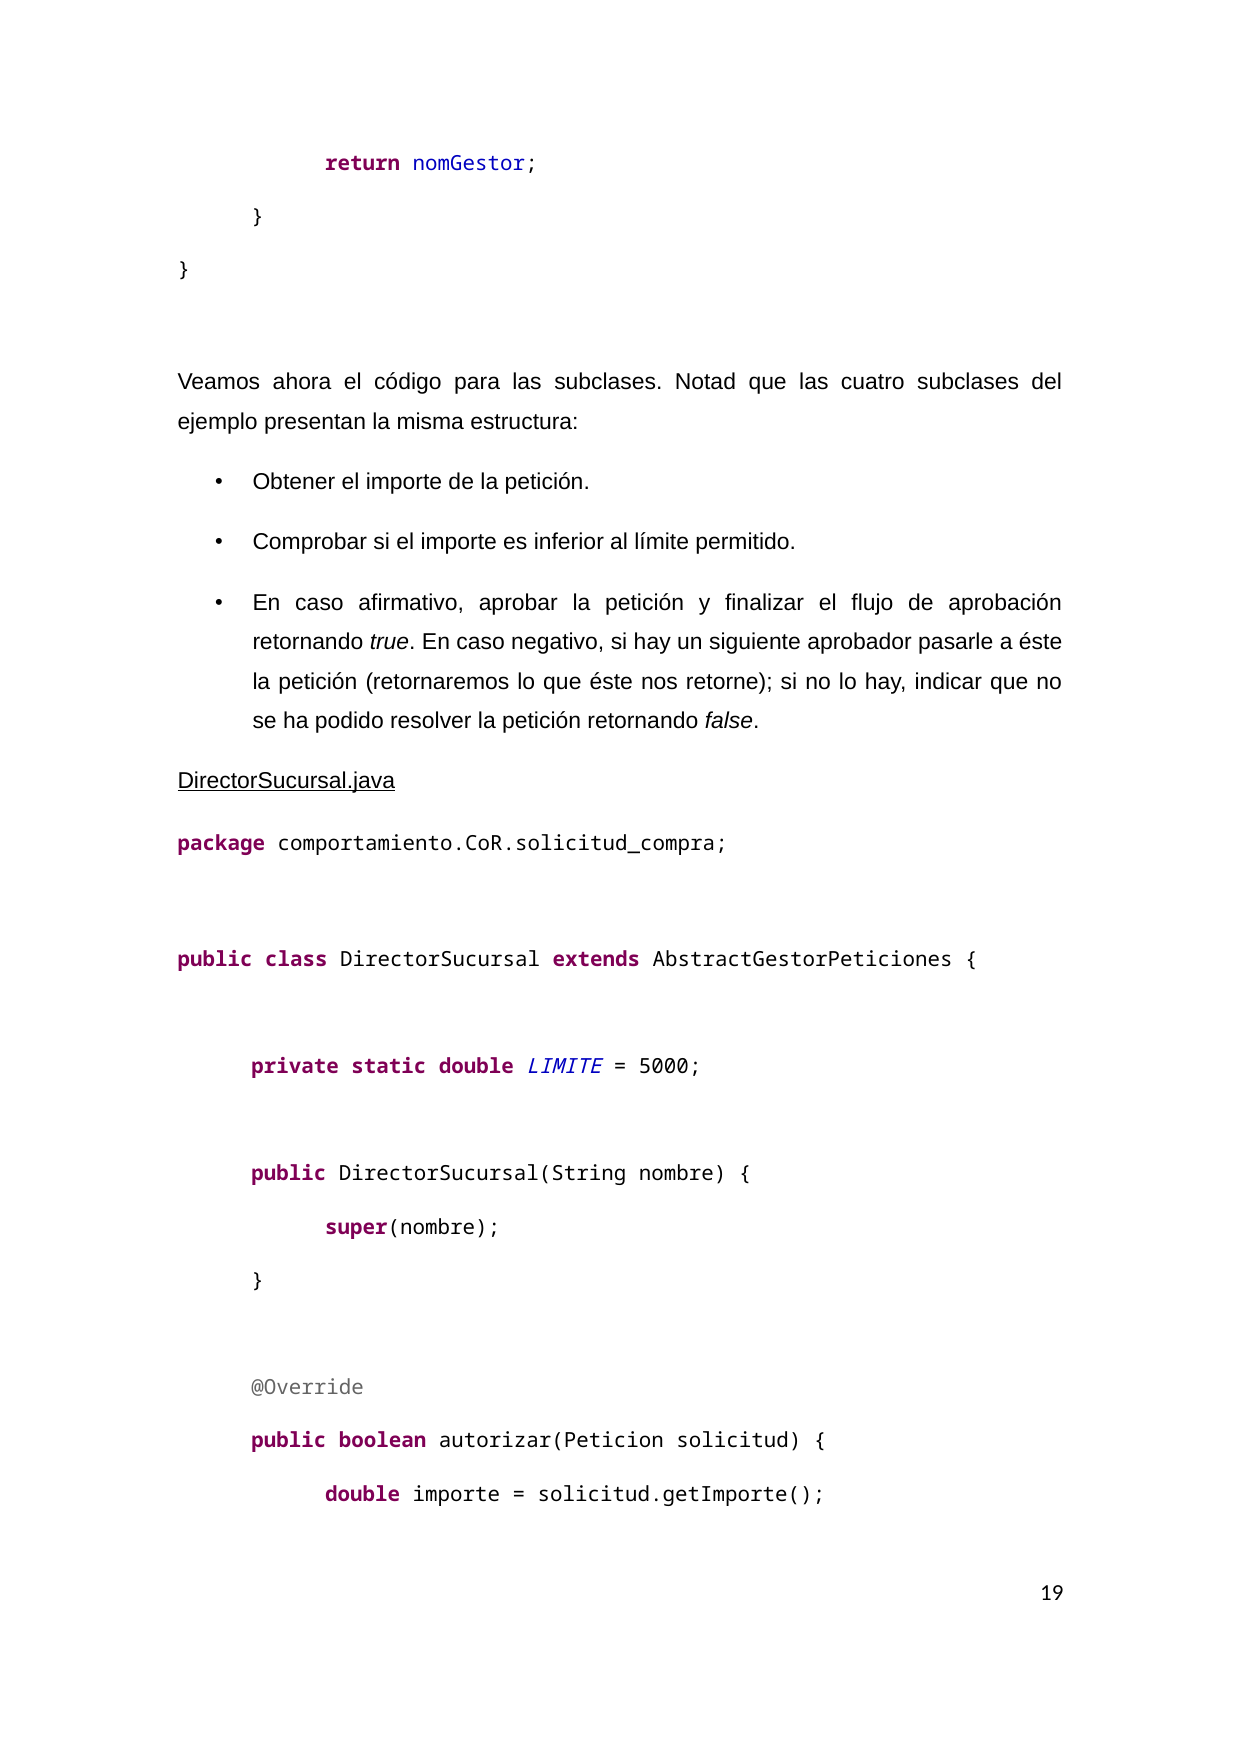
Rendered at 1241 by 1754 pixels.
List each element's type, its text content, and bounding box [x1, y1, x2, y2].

text } [177, 254, 1063, 283]
text double importe = solicitud.getImporte(); [177, 1479, 1063, 1507]
text public DirectorSucursal(String nombre) { [177, 1158, 1063, 1187]
text package comportamiento.CoR.solicitud_compra; [177, 828, 1063, 856]
text private static double LIMITE = 5000; [177, 1051, 1063, 1080]
list En caso afirmativo, aprobar la petición y finalizar el flujo de aprobación retornando true. En caso negativo, si hay un siguiente aprobador pasarle a éste la petición (retornaremos lo que éste nos retorne); si no lo hay, indicar que no se ha podido resolver la petición retornando false. [215, 589, 1063, 733]
text Veamos ahora el código para las subclases. Notad que las cuatro subclases del ejemplo presentan la misma estructura: [177, 368, 1063, 434]
text } [177, 201, 1063, 229]
text super(nombre); [177, 1212, 1063, 1240]
text public boolean autorizar(Peticion solicitud) { [177, 1426, 1063, 1454]
list Comprobar si el importe es inferior al límite permitido. [215, 528, 1063, 555]
list Obtener el importe de la petición. [215, 468, 1063, 494]
text } [177, 1265, 1063, 1294]
text DirectorSucursal.java [177, 767, 1063, 794]
text public class DirectorSucursal extends AbstractGestorPeticiones { [177, 944, 1063, 973]
text return nomGestor; [177, 148, 1063, 176]
text @Override [177, 1372, 1063, 1401]
